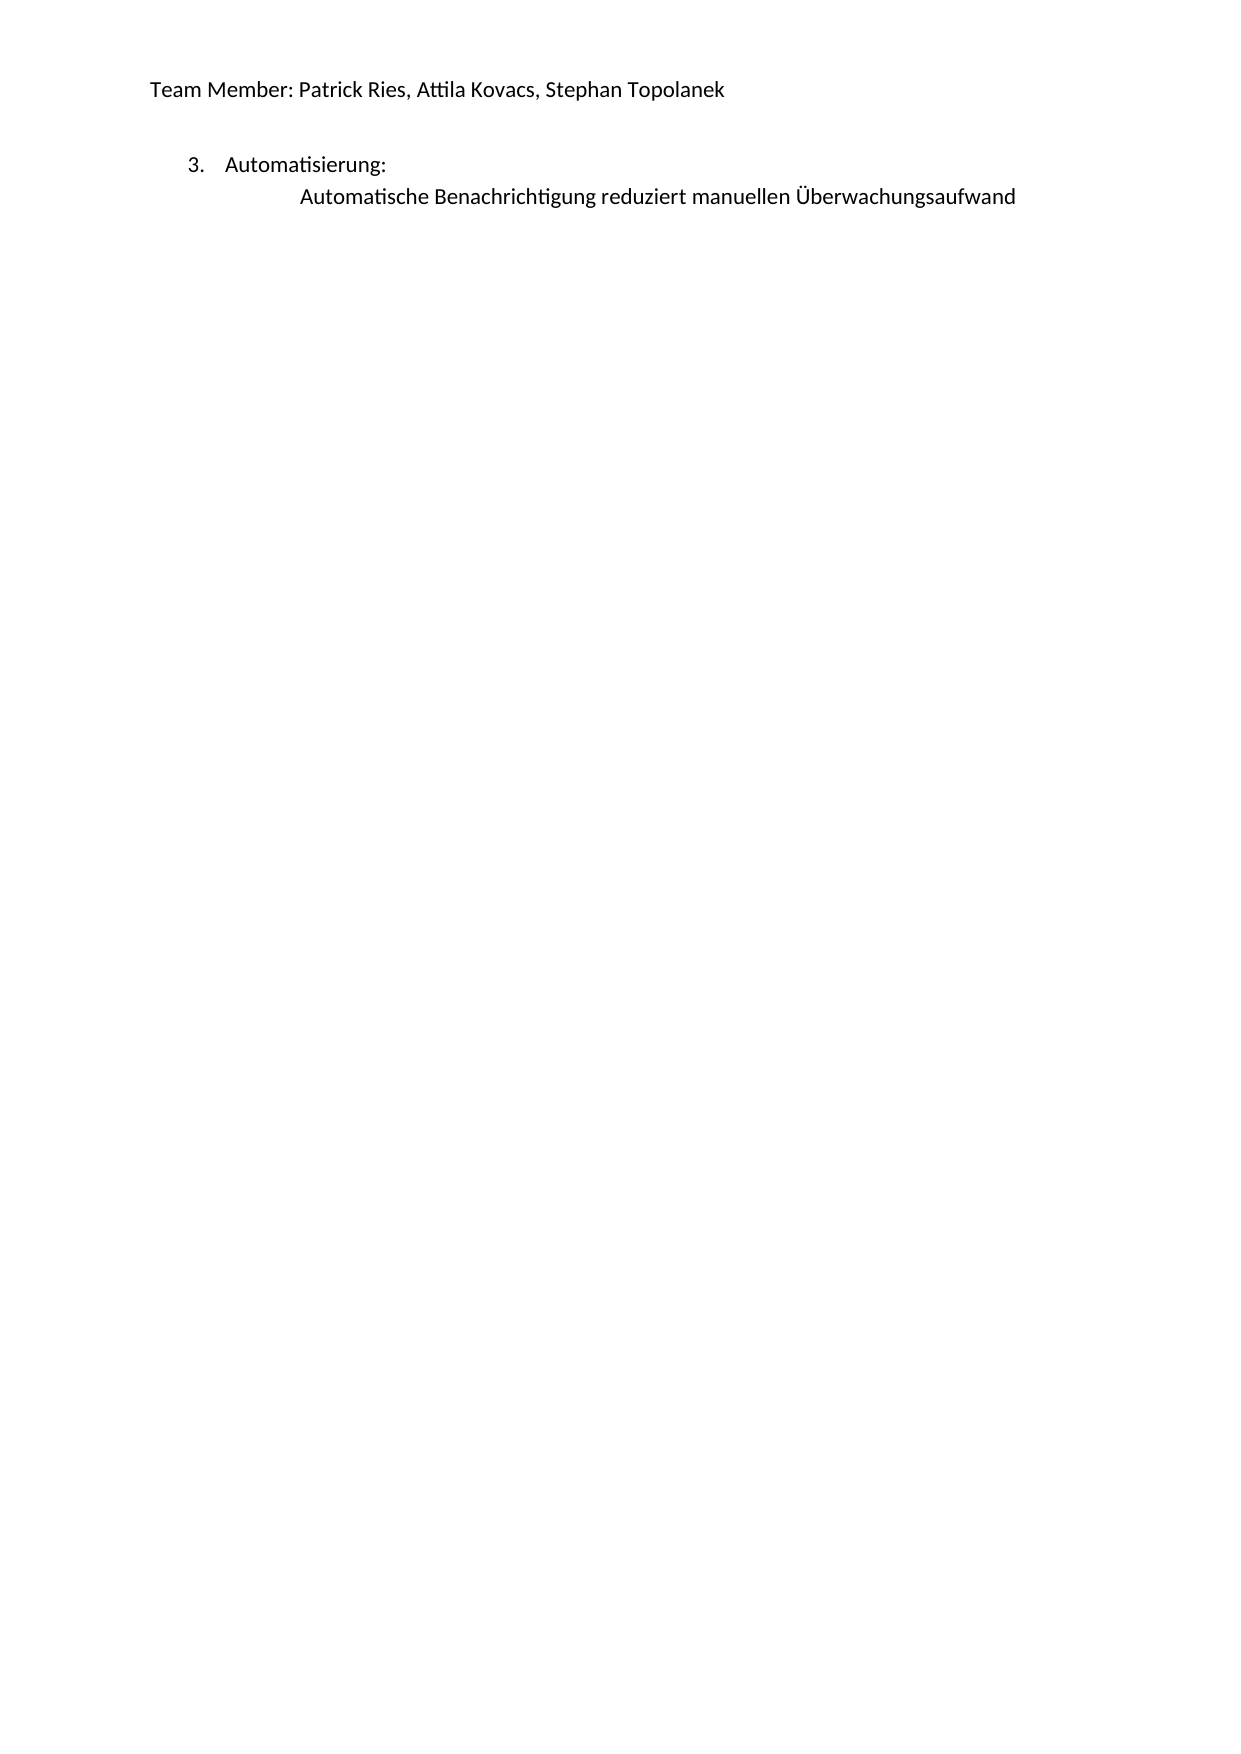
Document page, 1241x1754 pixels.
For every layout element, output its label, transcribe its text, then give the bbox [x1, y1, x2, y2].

list Automatisierung: Automatische Benachrichtigung reduziert manuellen Überwachungsaufwand [187, 150, 1090, 210]
